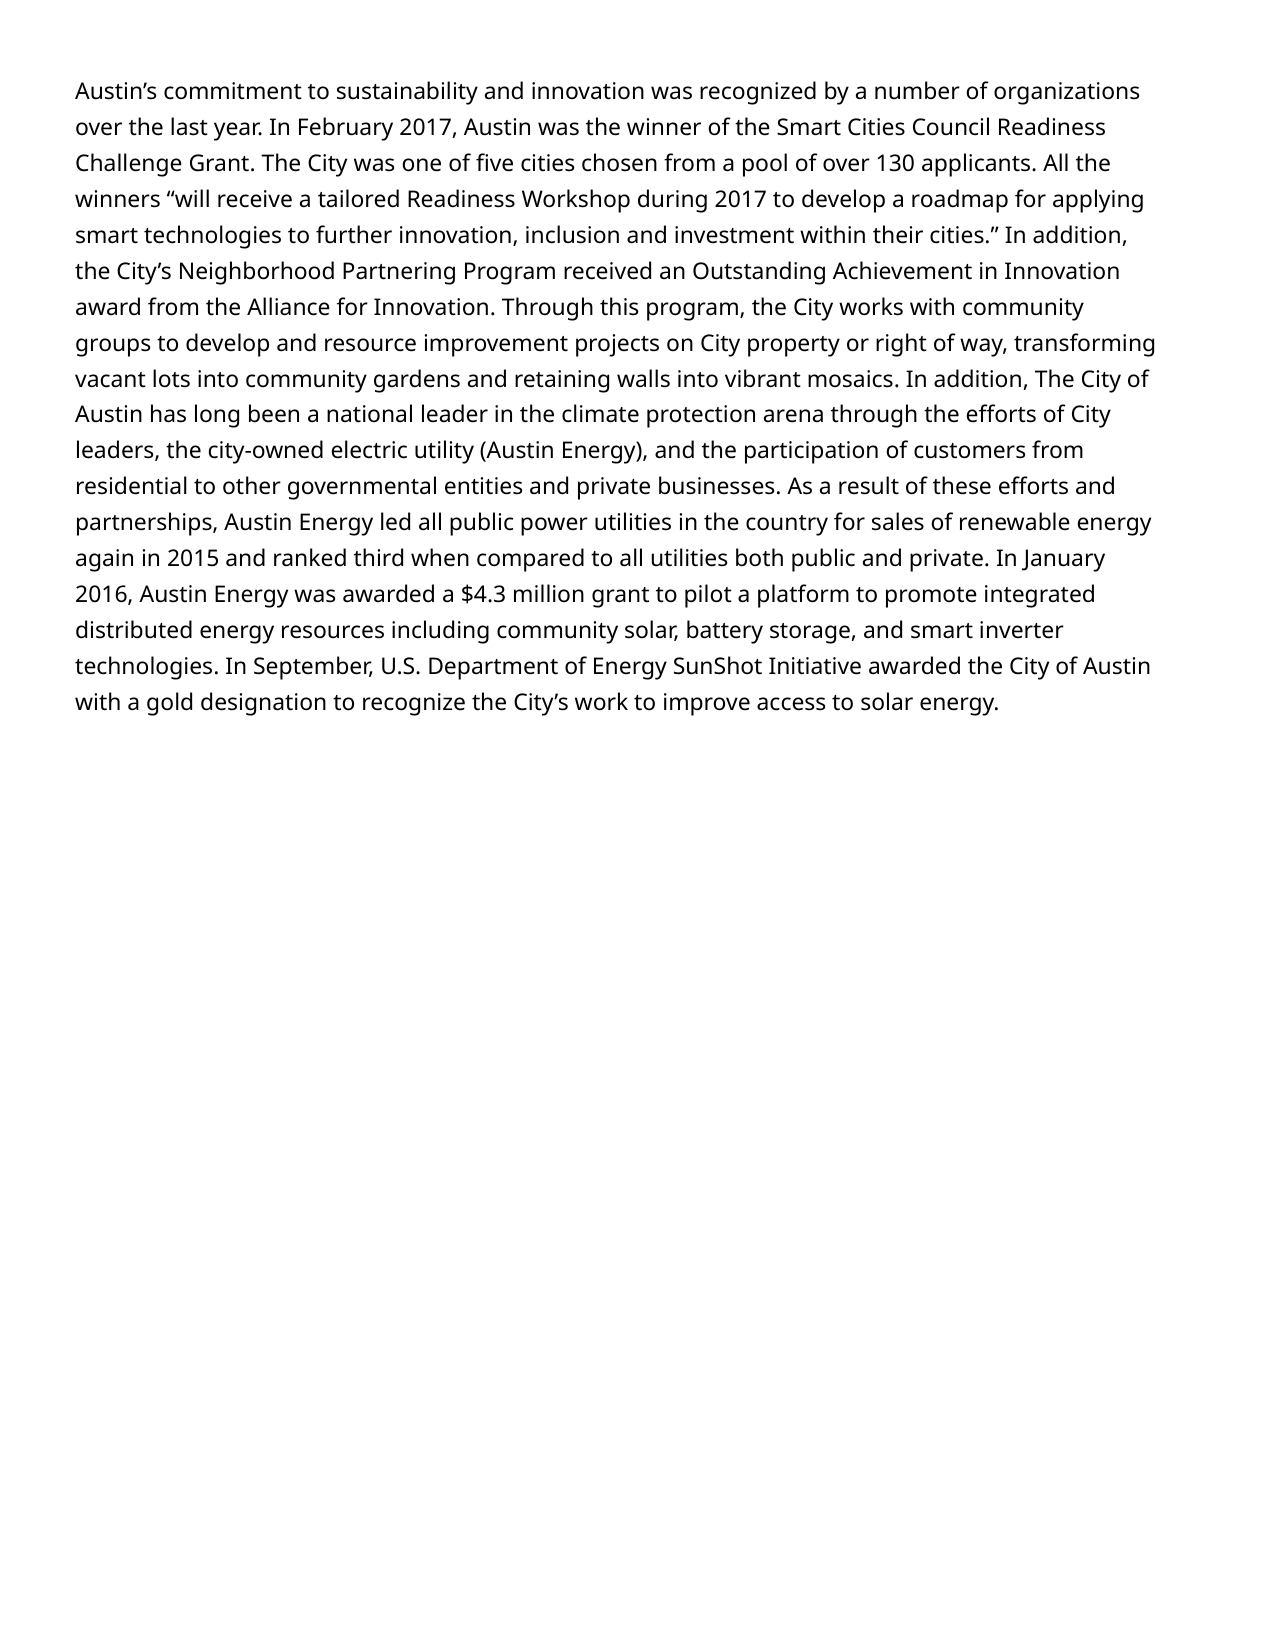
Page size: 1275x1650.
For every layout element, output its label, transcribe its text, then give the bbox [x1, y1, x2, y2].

text Austin’s commitment to sustainability and innovation was recognized by a number of organizations over the last year. In February 2017, Austin was the winner of the Smart Cities Council Readiness Challenge Grant. The City was one of five cities chosen from a pool of over 130 applicants. All the winners “will receive a tailored Readiness Workshop during 2017 to develop a roadmap for applying smart technologies to further innovation, inclusion and investment within their cities.” In addition, the City’s Neighborhood Partnering Program received an Outstanding Achievement in Innovation award from the Alliance for Innovation. Through this program, the City works with community groups to develop and resource improvement projects on City property or right of way, transforming vacant lots into community gardens and retaining walls into vibrant mosaics. In addition, The City of Austin has long been a national leader in the climate protection arena through the efforts of City leaders, the city-owned electric utility (Austin Energy), and the participation of customers from residential to other governmental entities and private businesses. As a result of these efforts and partnerships, Austin Energy led all public power utilities in the country for sales of renewable energy again in 2015 and ranked third when compared to all utilities both public and private. In January 2016, Austin Energy was awarded a $4.3 million grant to pilot a platform to promote integrated distributed energy resources including community solar, battery storage, and smart inverter technologies. In September, U.S. Department of Energy SunShot Initiative awarded the City of Austin with a gold designation to recognize the City’s work to improve access to solar energy. [75, 75, 1162, 717]
